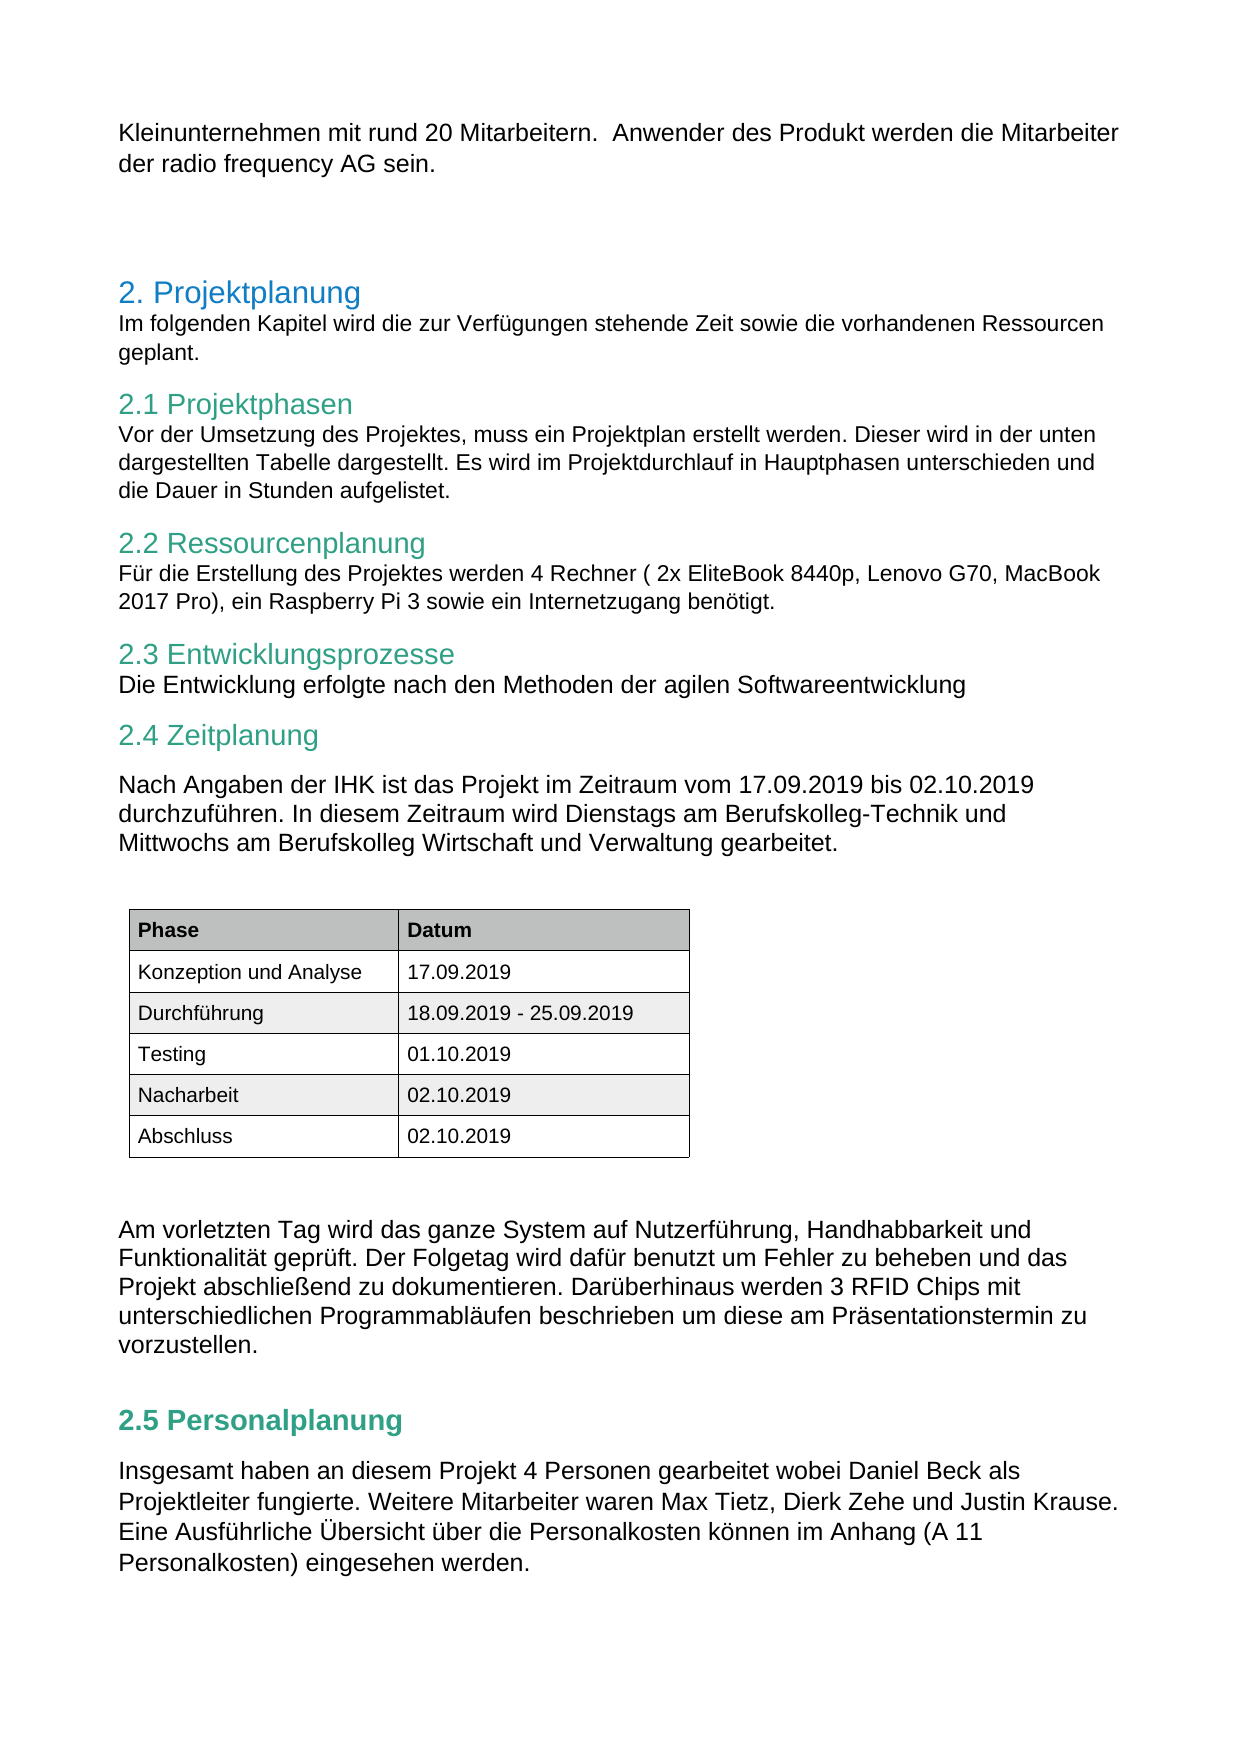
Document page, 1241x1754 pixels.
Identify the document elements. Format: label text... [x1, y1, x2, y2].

text Nach Angaben der IHK ist das Projekt im Zeitraum vom 17.09.2019 bis 02.10.2019 durchzuführen. In diesem Zeitraum wird Dienstags am Berufskolleg-Technik und Mittwochs am Berufskolleg Wirtschaft und Verwaltung gearbeitet. [118, 770, 1122, 856]
table_cell 02.10.2019 [399, 1116, 689, 1157]
text 2.4 Zeitplanung [118, 718, 1122, 751]
subtitle 2.2 Ressourcenplanung [118, 526, 1122, 560]
table_header Datum [399, 910, 689, 950]
text 2.5 Personalplanung [118, 1403, 1122, 1437]
text Insgesamt haben an diesem Projekt 4 Personen gearbeitet wobei Daniel Beck als Projektleiter fungierte. Weitere Mitarbeiter waren Max Tietz, Dierk Zehe und Justin Krause. Eine Ausführliche Übersicht über die Personalkosten können im Anhang (A 11 Personalkosten) eingesehen werden. [118, 1456, 1122, 1577]
table_cell Durchführung [130, 993, 398, 1033]
table_cell Konzeption und Analyse [130, 951, 398, 992]
text Für die Erstellung des Projektes werden 4 Rechner ( 2x EliteBook 8440p, Lenovo G70, MacBook 2017 Pro), ein Raspberry Pi 3 sowie ein Internetzugang benötigt. [118, 560, 1122, 614]
text Die Entwicklung erfolgte nach den Methoden der agilen Softwareentwicklung [118, 670, 1122, 699]
text Kleinunternehmen mit rund 20 Mitarbeitern. Anwender des Produkt werden die Mitarbeiter der radio frequency AG sein. [118, 118, 1122, 178]
table_cell 01.10.2019 [399, 1034, 689, 1074]
subtitle 2.3 Entwicklungsprozesse [118, 637, 1122, 670]
subtitle 2. Projektplanung [118, 274, 1122, 310]
table_cell 18.09.2019 - 25.09.2019 [399, 993, 689, 1033]
table_cell Nacharbeit [130, 1075, 398, 1115]
table_cell Testing [130, 1034, 398, 1074]
table_cell Abschluss [130, 1116, 398, 1157]
table_header Phase [130, 910, 398, 950]
text Vor der Umsetzung des Projektes, muss ein Projektplan erstellt werden. Dieser wird in der unten dargestellten Tabelle dargestellt. Es wird im Projektdurchlauf in Hauptphasen unterschieden und die Dauer in Stunden aufgelistet. [118, 421, 1122, 503]
subtitle 2.1 Projektphasen [118, 387, 1122, 421]
table_cell 17.09.2019 [399, 951, 689, 992]
text Am vorletzten Tag wird das ganze System auf Nutzerführung, Handhabbarkeit und Funktionalität geprüft. Der Folgetag wird dafür benutzt um Fehler zu beheben und das Projekt abschließend zu dokumentieren. Darüberhinaus werden 3 RFID Chips mit unterschiedlichen Programmabläufen beschrieben um diese am Präsentationstermin zu vorzustellen. [118, 1215, 1122, 1358]
table_cell 02.10.2019 [399, 1075, 689, 1115]
text Im folgenden Kapitel wird die zur Verfügungen stehende Zeit sowie die vorhandenen Ressourcen geplant. [118, 310, 1122, 365]
